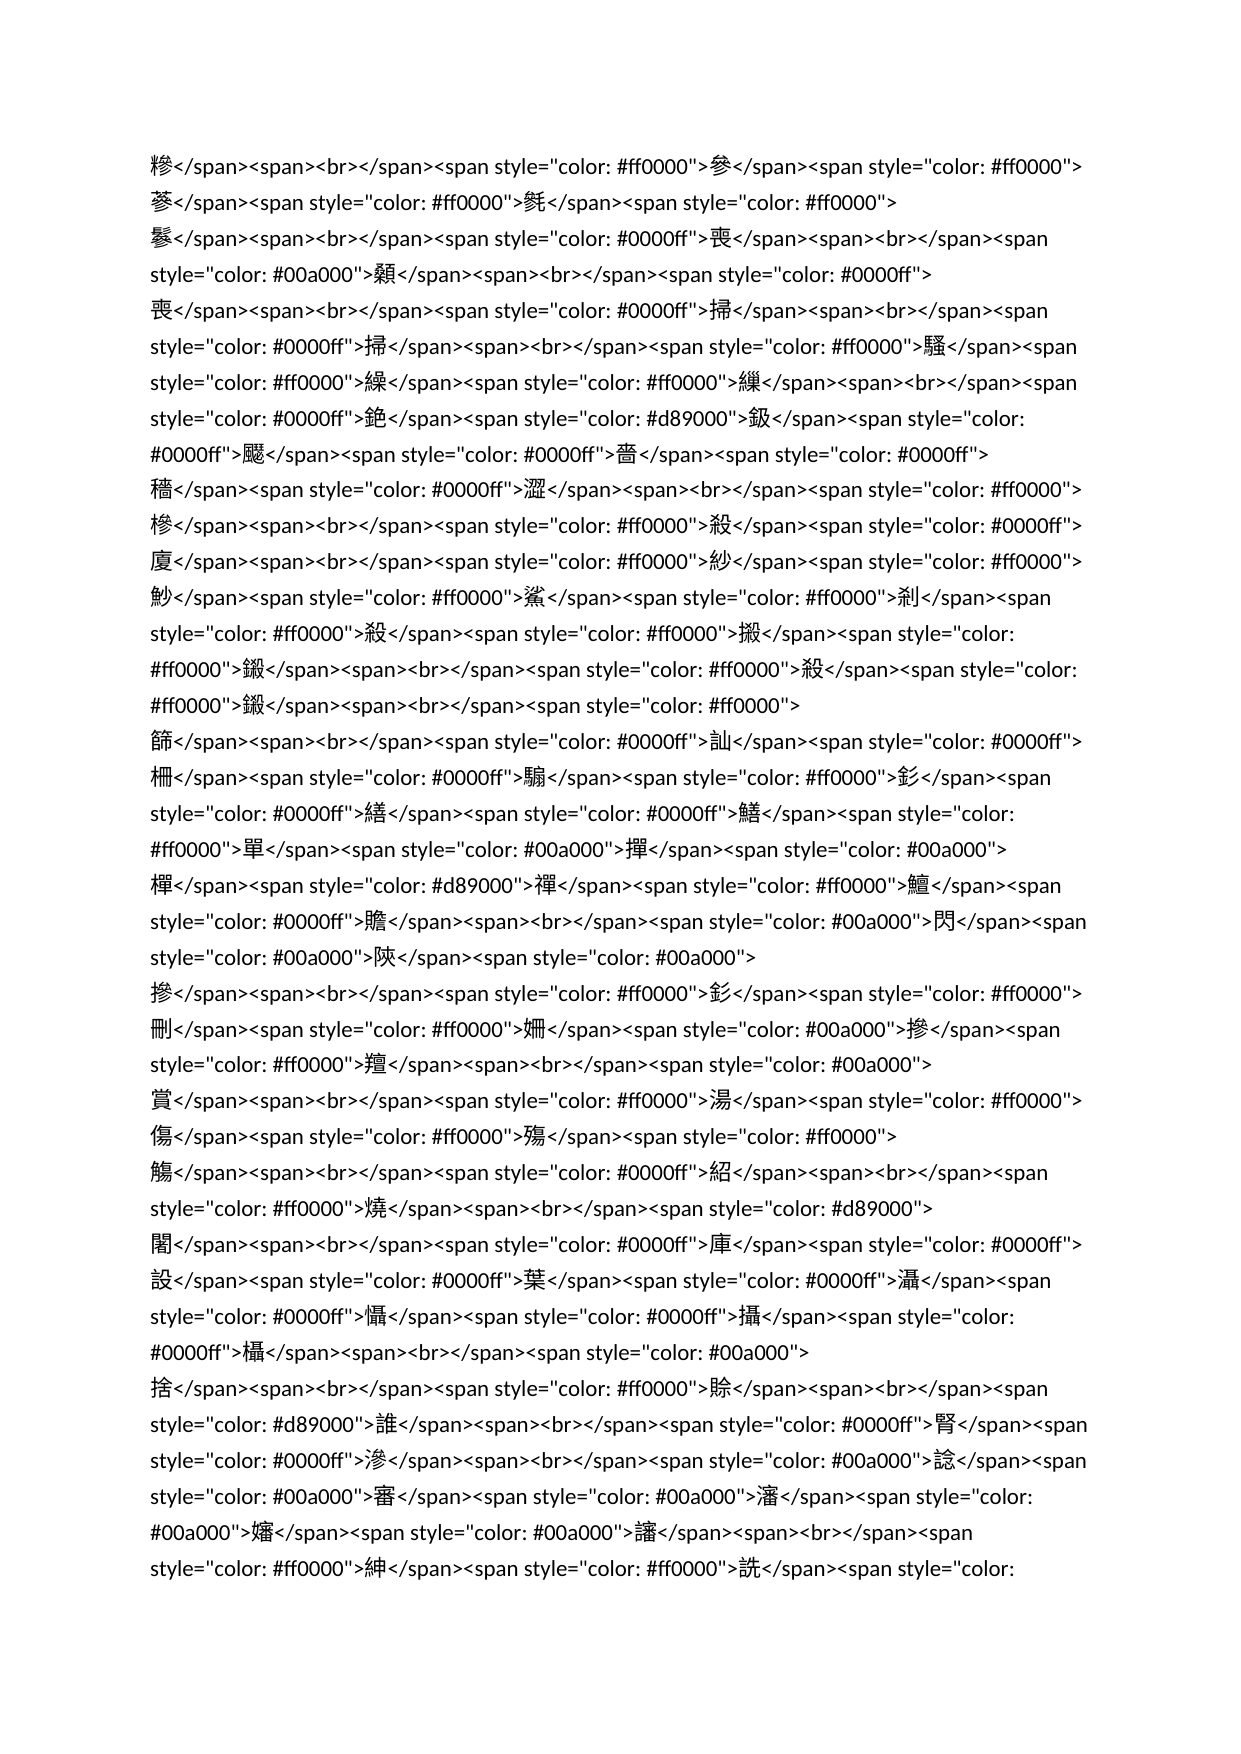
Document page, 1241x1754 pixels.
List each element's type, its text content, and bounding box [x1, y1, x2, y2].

text 糝</span><span><br></span><span style="color: #ff0000">參</span><span style="color: #ff0000">蔘</span><span style="color: #ff0000">毿</span><span style="color: #ff0000">鬖</span><span><br></span><span style="color: #0000ff">喪</span><span><br></span><span style="color: #00a000">顙</span><span><br></span><span style="color: #0000ff">喪</span><span><br></span><span style="color: #0000ff">掃</span><span><br></span><span style="color: #0000ff">掃</span><span><br></span><span style="color: #ff0000">騷</span><span style="color: #ff0000">繰</span><span style="color: #ff0000">繅</span><span><br></span><span style="color: #0000ff">銫</span><span style="color: #d89000">鈒</span><span style="color: #0000ff">飋</span><span style="color: #0000ff">嗇</span><span style="color: #0000ff">穡</span><span style="color: #0000ff">澀</span><span><br></span><span style="color: #ff0000">槮</span><span><br></span><span style="color: #ff0000">殺</span><span style="color: #0000ff">廈</span><span><br></span><span style="color: #ff0000">紗</span><span style="color: #ff0000">魦</span><span style="color: #ff0000">鯊</span><span style="color: #ff0000">剎</span><span style="color: #ff0000">殺</span><span style="color: #ff0000">摋</span><span style="color: #ff0000">鎩</span><span><br></span><span style="color: #ff0000">殺</span><span style="color: #ff0000">鎩</span><span><br></span><span style="color: #ff0000">篩</span><span><br></span><span style="color: #0000ff">訕</span><span style="color: #0000ff">柵</span><span style="color: #0000ff">騸</span><span style="color: #ff0000">釤</span><span style="color: #0000ff">繕</span><span style="color: #0000ff">鱔</span><span style="color: #ff0000">單</span><span style="color: #00a000">撣</span><span style="color: #00a000">樿</span><span style="color: #d89000">禪</span><span style="color: #ff0000">鱣</span><span style="color: #0000ff">贍</span><span><br></span><span style="color: #00a000">閃</span><span style="color: #00a000">陝</span><span style="color: #00a000">摻</span><span><br></span><span style="color: #ff0000">釤</span><span style="color: #ff0000">刪</span><span style="color: #ff0000">姍</span><span style="color: #00a000">摻</span><span style="color: #ff0000">羶</span><span><br></span><span style="color: #00a000">賞</span><span><br></span><span style="color: #ff0000">湯</span><span style="color: #ff0000">傷</span><span style="color: #ff0000">殤</span><span style="color: #ff0000">觴</span><span><br></span><span style="color: #0000ff">紹</span><span><br></span><span style="color: #ff0000">燒</span><span><br></span><span style="color: #d89000">闍</span><span><br></span><span style="color: #0000ff">庫</span><span style="color: #0000ff">設</span><span style="color: #0000ff">葉</span><span style="color: #0000ff">灄</span><span style="color: #0000ff">懾</span><span style="color: #0000ff">攝</span><span style="color: #0000ff">欇</span><span><br></span><span style="color: #00a000">捨</span><span><br></span><span style="color: #ff0000">賒</span><span><br></span><span style="color: #d89000">誰</span><span><br></span><span style="color: #0000ff">腎</span><span style="color: #0000ff">滲</span><span><br></span><span style="color: #00a000">諗</span><span style="color: #00a000">審</span><span style="color: #00a000">瀋</span><span style="color: #00a000">嬸</span><span style="color: #00a000">讅</span><span><br></span><span style="color: #ff0000">紳</span><span style="color: #ff0000">詵</span><span style="color: [150, 150, 1090, 1583]
